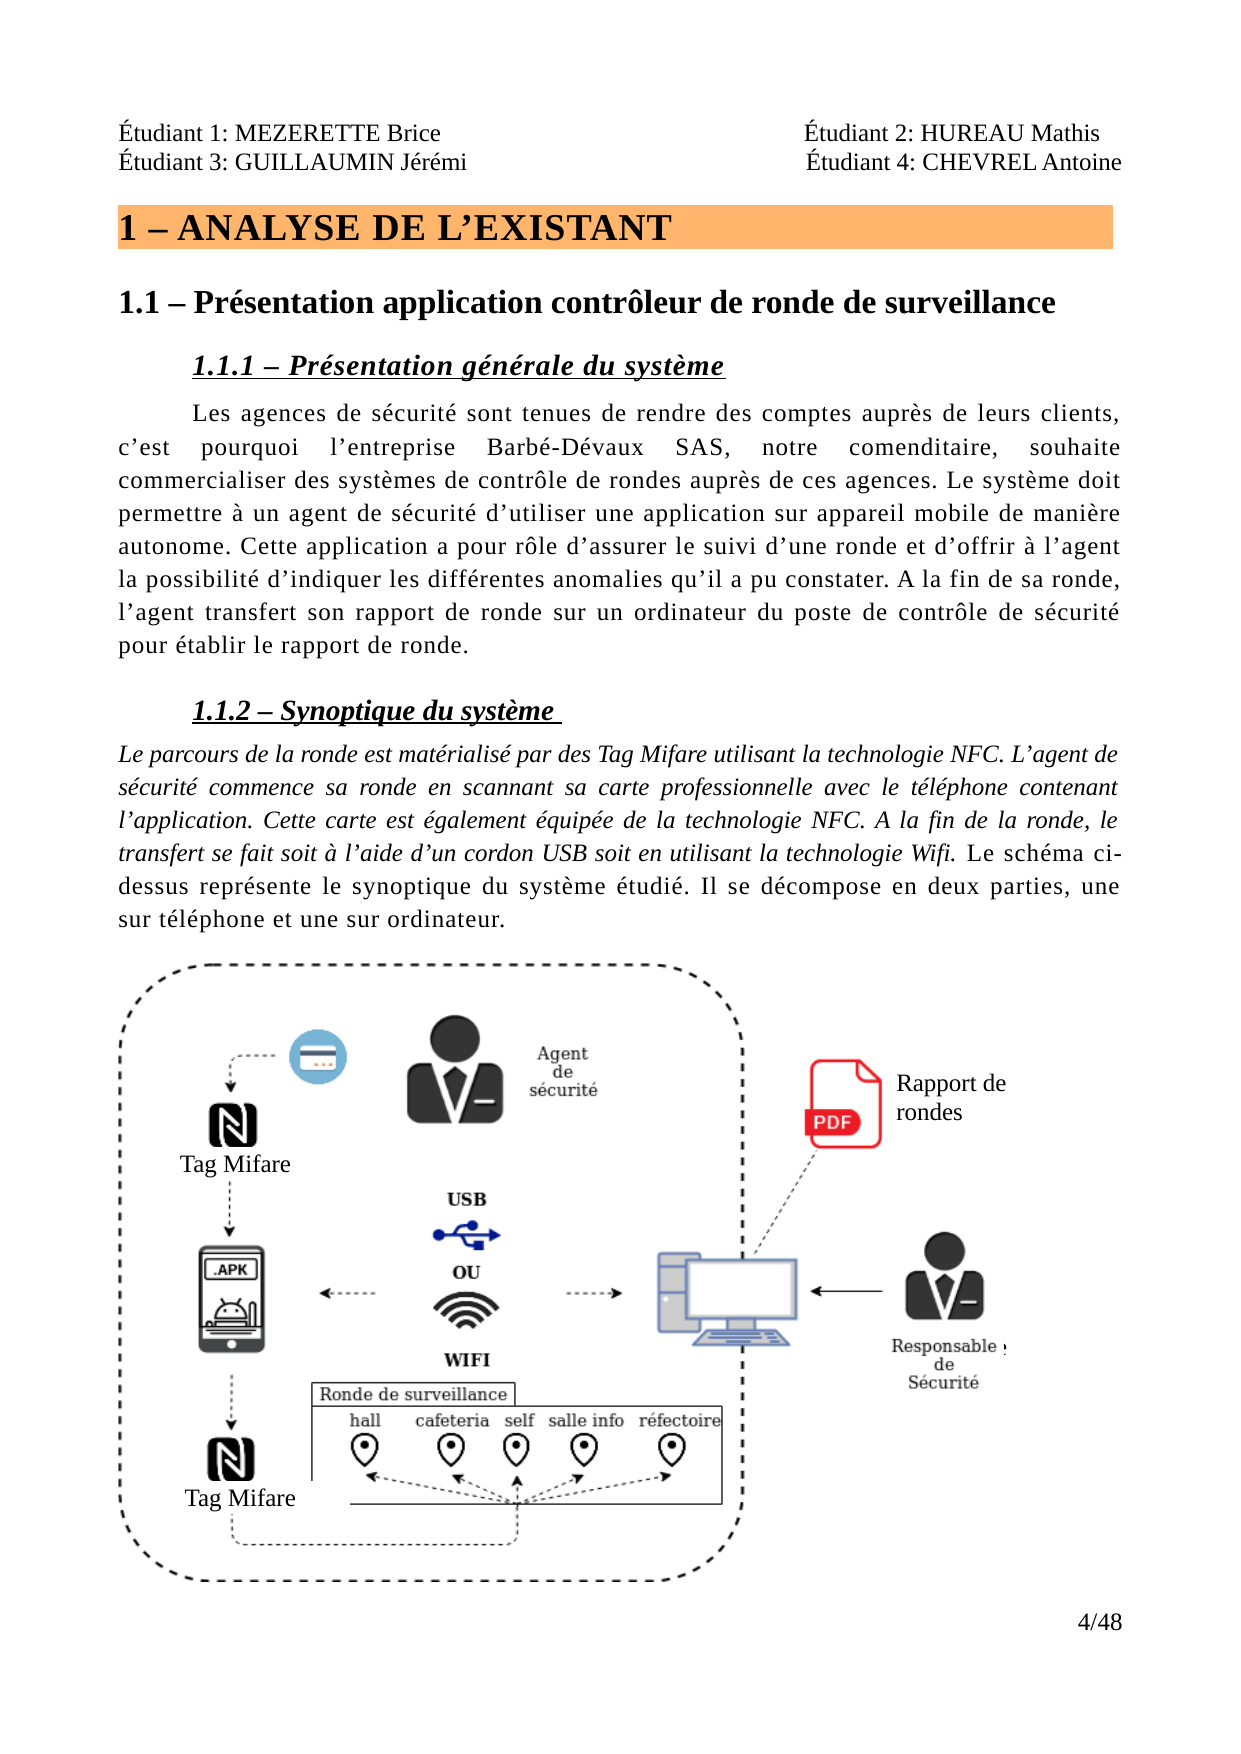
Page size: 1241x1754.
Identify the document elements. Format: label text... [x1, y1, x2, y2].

subtitle 1.1.1 – Présentation générale du système [118, 348, 1122, 382]
subtitle 1 – ANALYSE DE L’EXISTANT [118, 205, 1122, 249]
subtitle 1.1 – Présentation application contrôleur de ronde de surveillance [118, 282, 1122, 321]
text Les agences de sécurité sont tenues de rendre des comptes auprès de leurs clients, c’est pourquoi l’entreprise Barbé-Dévaux SAS, notre comenditaire, souhaite commercialiser des systèmes de contrôle de rondes auprès de ces agences. Le système doit permettre à un agent de sécurité d’utiliser une application sur appareil mobile de manière autonome. Cette application a pour rôle d’assurer le suivi d’une ronde et d’offrir à l’agent la possibilité d’indiquer les différentes anomalies qu’il a pu constater. A la fin de sa ronde, l’agent transfert son rapport de ronde sur un ordinateur du poste de contrôle de sécurité pour établir le rapport de ronde. [118, 394, 1122, 659]
picture [118, 963, 1004, 1582]
subtitle 1.1.2 – Synoptique du système [118, 693, 1122, 726]
text Le parcours de la ronde est matérialisé par des Tag Mifare utilisant la technologie NFC. L’agent de sécurité commence sa ronde en scannant sa carte professionnelle avec le téléphone contenant l’application. Cette carte est également équipée de la technologie NFC. A la fin de la ronde, le transfert se fait soit à l’aide d’un cordon USB soit en utilisant la technologie Wifi. Le schéma ci-dessus représente le synoptique du système étudié. Il se décompose en deux parties, une sur téléphone et une sur ordinateur. [118, 739, 1122, 933]
